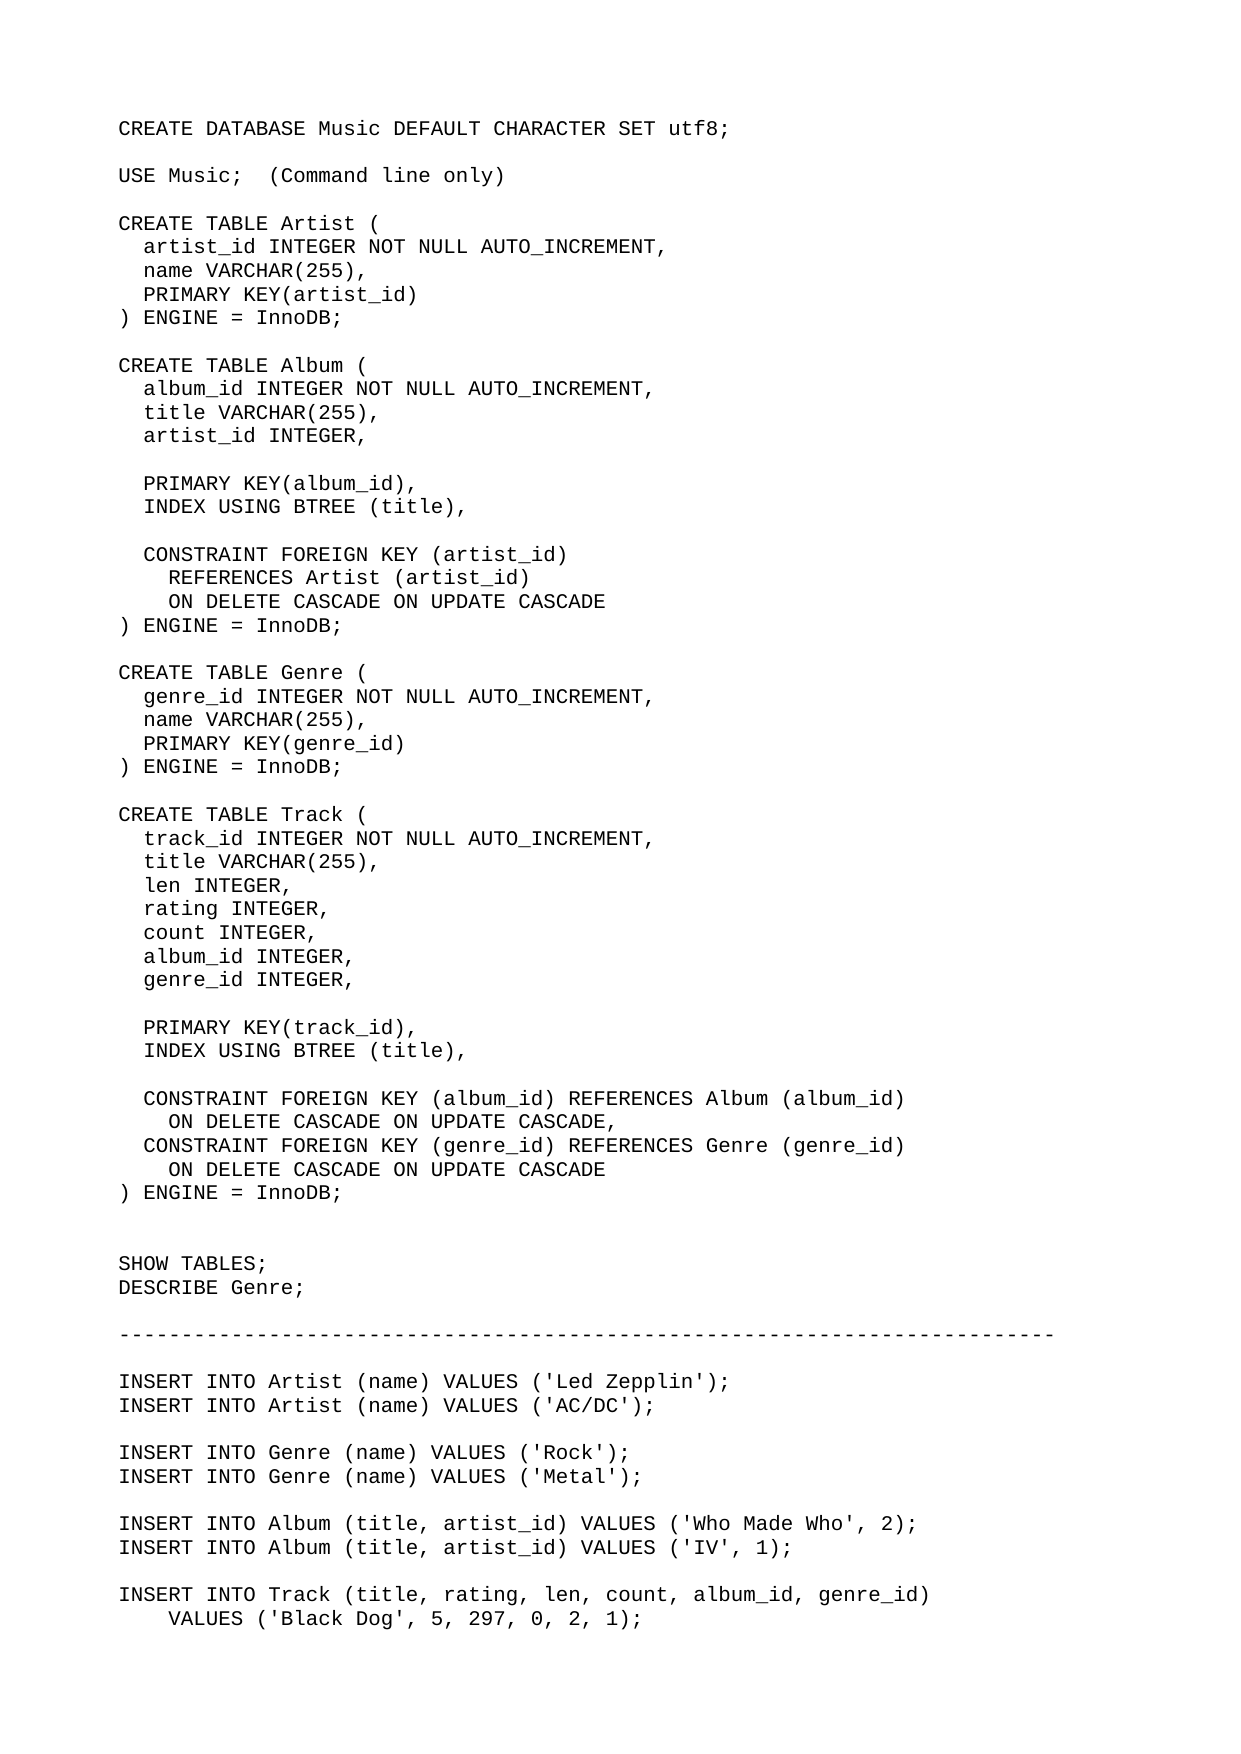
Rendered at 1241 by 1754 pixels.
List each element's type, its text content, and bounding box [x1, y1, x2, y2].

text CREATE TABLE Album ( [118, 354, 1122, 378]
text CREATE TABLE Track ( [118, 804, 1122, 827]
text ON DELETE CASCADE ON UPDATE CASCADE [118, 591, 1122, 615]
text PRIMARY KEY(album_id), [118, 473, 1122, 496]
text INSERT INTO Album (title, artist_id) VALUES ('Who Made Who', 2); [118, 1513, 1122, 1537]
text ON DELETE CASCADE ON UPDATE CASCADE, [118, 1111, 1122, 1135]
text VALUES ('Black Dog', 5, 297, 0, 2, 1); [118, 1608, 1122, 1631]
text ON DELETE CASCADE ON UPDATE CASCADE [118, 1158, 1122, 1182]
text INSERT INTO Artist (name) VALUES ('Led Zepplin'); [118, 1371, 1122, 1395]
text title VARCHAR(255), [118, 402, 1122, 426]
text INDEX USING BTREE (title), [118, 496, 1122, 520]
text genre_id INTEGER NOT NULL AUTO_INCREMENT, [118, 686, 1122, 709]
text len INTEGER, [118, 875, 1122, 898]
text title VARCHAR(255), [118, 851, 1122, 875]
text ) ENGINE = InnoDB; [118, 757, 1122, 780]
text DESCRIBE Genre; [118, 1277, 1122, 1300]
text album_id INTEGER NOT NULL AUTO_INCREMENT, [118, 378, 1122, 402]
text PRIMARY KEY(track_id), [118, 1017, 1122, 1040]
text artist_id INTEGER, [118, 426, 1122, 449]
text REFERENCES Artist (artist_id) [118, 567, 1122, 591]
text INSERT INTO Album (title, artist_id) VALUES ('IV', 1); [118, 1537, 1122, 1561]
text CREATE TABLE Genre ( [118, 662, 1122, 686]
text album_id INTEGER, [118, 946, 1122, 969]
text CREATE DATABASE Music DEFAULT CHARACTER SET utf8; [118, 118, 1122, 142]
text artist_id INTEGER NOT NULL AUTO_INCREMENT, [118, 236, 1122, 260]
text rating INTEGER, [118, 898, 1122, 922]
text ) ENGINE = InnoDB; [118, 307, 1122, 331]
text INSERT INTO Artist (name) VALUES ('AC/DC'); [118, 1395, 1122, 1419]
text CONSTRAINT FOREIGN KEY (artist_id) [118, 544, 1122, 567]
text name VARCHAR(255), [118, 260, 1122, 284]
text PRIMARY KEY(artist_id) [118, 284, 1122, 307]
text CONSTRAINT FOREIGN KEY (album_id) REFERENCES Album (album_id) [118, 1088, 1122, 1111]
text SHOW TABLES; [118, 1253, 1122, 1277]
text name VARCHAR(255), [118, 709, 1122, 733]
text ) ENGINE = InnoDB; [118, 1182, 1122, 1206]
text INSERT INTO Track (title, rating, len, count, album_id, genre_id) [118, 1584, 1122, 1608]
text ) ENGINE = InnoDB; [118, 615, 1122, 638]
text PRIMARY KEY(genre_id) [118, 733, 1122, 757]
text INSERT INTO Genre (name) VALUES ('Rock'); [118, 1442, 1122, 1466]
text CREATE TABLE Artist ( [118, 213, 1122, 236]
text track_id INTEGER NOT NULL AUTO_INCREMENT, [118, 827, 1122, 851]
text count INTEGER, [118, 922, 1122, 946]
text CONSTRAINT FOREIGN KEY (genre_id) REFERENCES Genre (genre_id) [118, 1135, 1122, 1158]
text genre_id INTEGER, [118, 969, 1122, 993]
text INSERT INTO Genre (name) VALUES ('Metal'); [118, 1466, 1122, 1489]
text --------------------------------------------------------------------------- [118, 1324, 1122, 1348]
text INDEX USING BTREE (title), [118, 1040, 1122, 1064]
text USE Music; (Command line only) [118, 165, 1122, 189]
